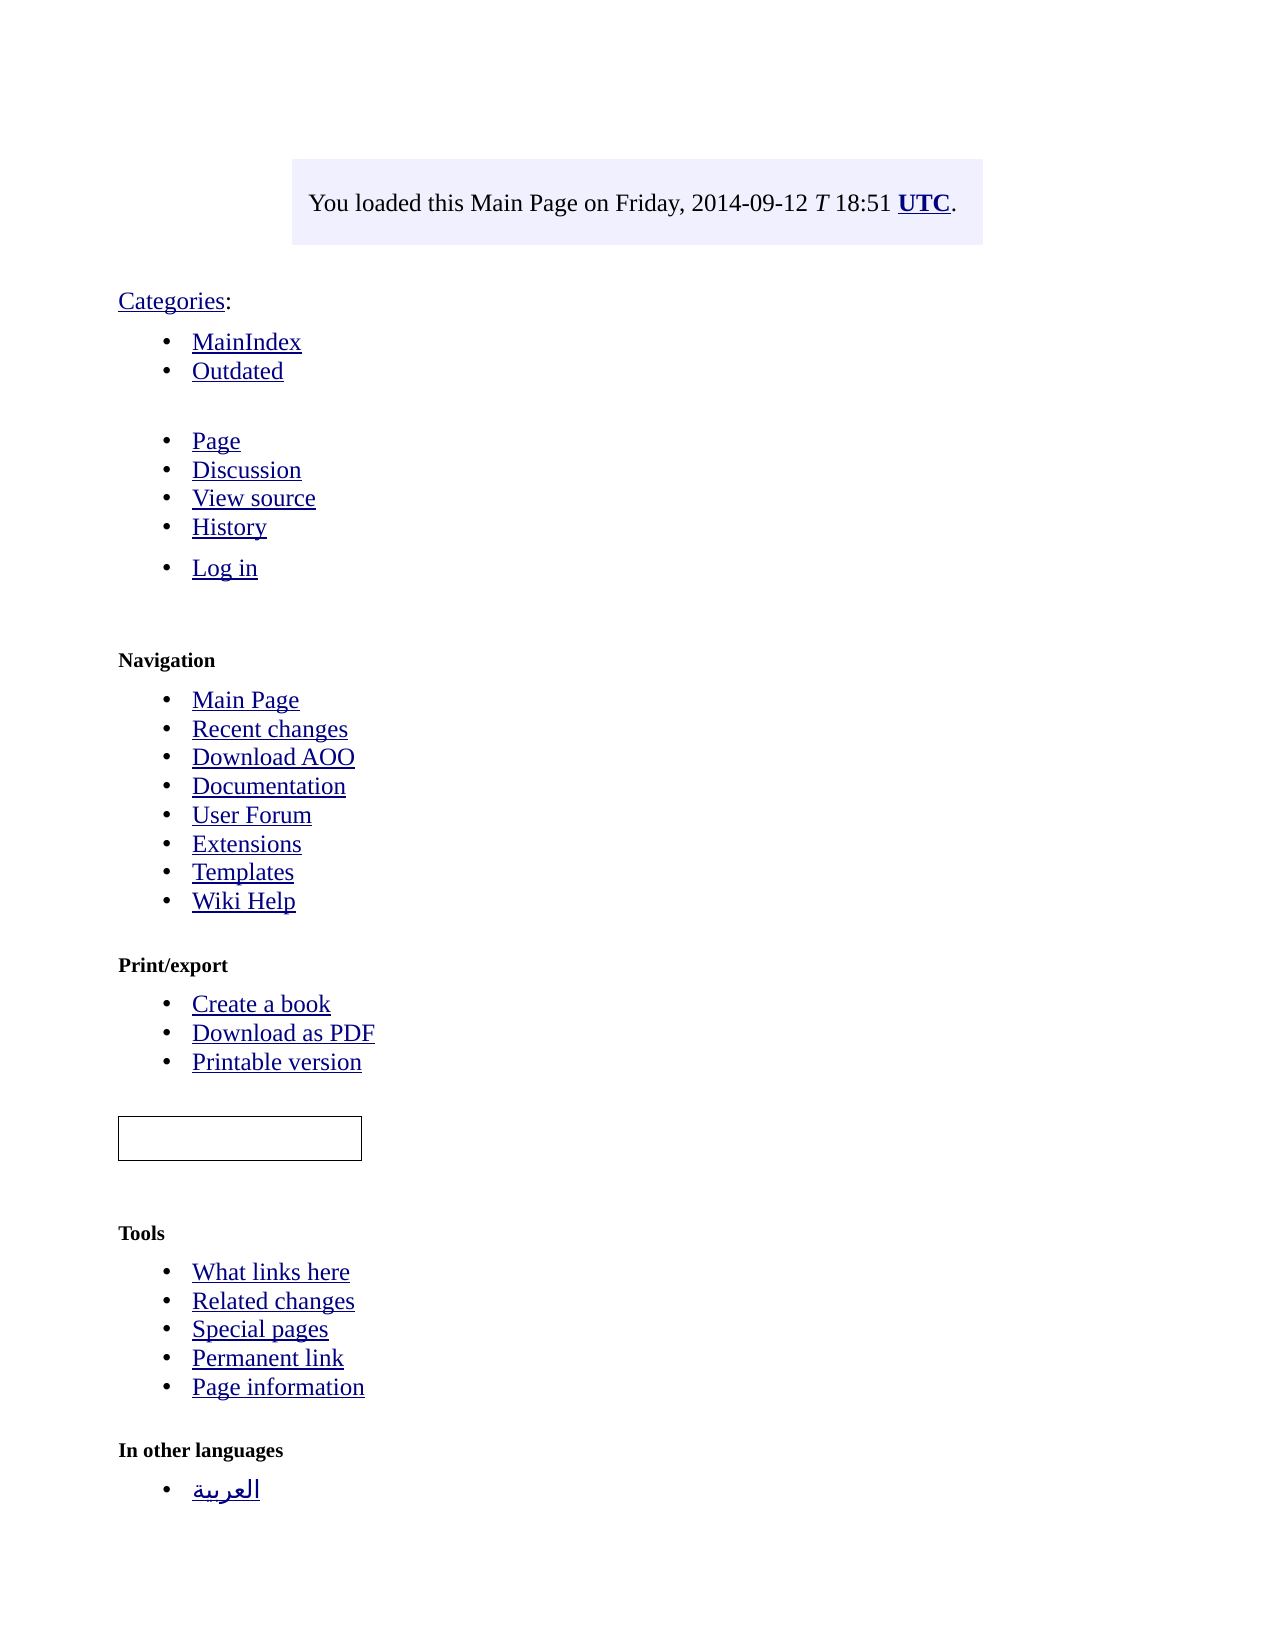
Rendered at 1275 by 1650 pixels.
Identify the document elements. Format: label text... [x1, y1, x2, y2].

list Wiki Help [162, 886, 1157, 915]
subtitle In other languages [118, 1438, 1157, 1462]
list View source [162, 483, 1157, 512]
list Main Page [162, 685, 1157, 714]
list History [162, 512, 1157, 541]
list Page information [162, 1372, 1157, 1401]
subtitle Navigation [118, 648, 1157, 672]
list Create a book [162, 989, 1157, 1018]
list What links here [162, 1257, 1157, 1286]
list MainIndex [162, 327, 1157, 356]
text Categories: [118, 286, 1157, 315]
list Extensions [162, 829, 1157, 857]
list العربية [162, 1475, 1157, 1508]
list Recent changes [162, 714, 1157, 742]
list Page [162, 426, 1157, 455]
list Permanent link [162, 1343, 1157, 1372]
list Log in [162, 553, 1157, 582]
table_header [305, 159, 983, 170]
table_cell [292, 234, 305, 245]
subtitle Print/export [118, 952, 1157, 977]
list User Forum [162, 800, 1157, 829]
list Documentation [162, 771, 1157, 800]
list Templates [162, 857, 1157, 886]
list Printable version [162, 1047, 1157, 1075]
list Outdated [162, 356, 1157, 385]
table_header [292, 159, 305, 170]
table_cell [305, 234, 983, 245]
table_cell You loaded this Main Page on Friday, 2014-09-12 T 18:51 UTC. [305, 170, 983, 234]
list Discussion [162, 455, 1157, 483]
list Download AOO [162, 742, 1157, 771]
list Download as PDF [162, 1018, 1157, 1047]
subtitle Tools [118, 1220, 1157, 1244]
list Related changes [162, 1286, 1157, 1314]
table_cell [292, 170, 305, 234]
list Special pages [162, 1314, 1157, 1343]
